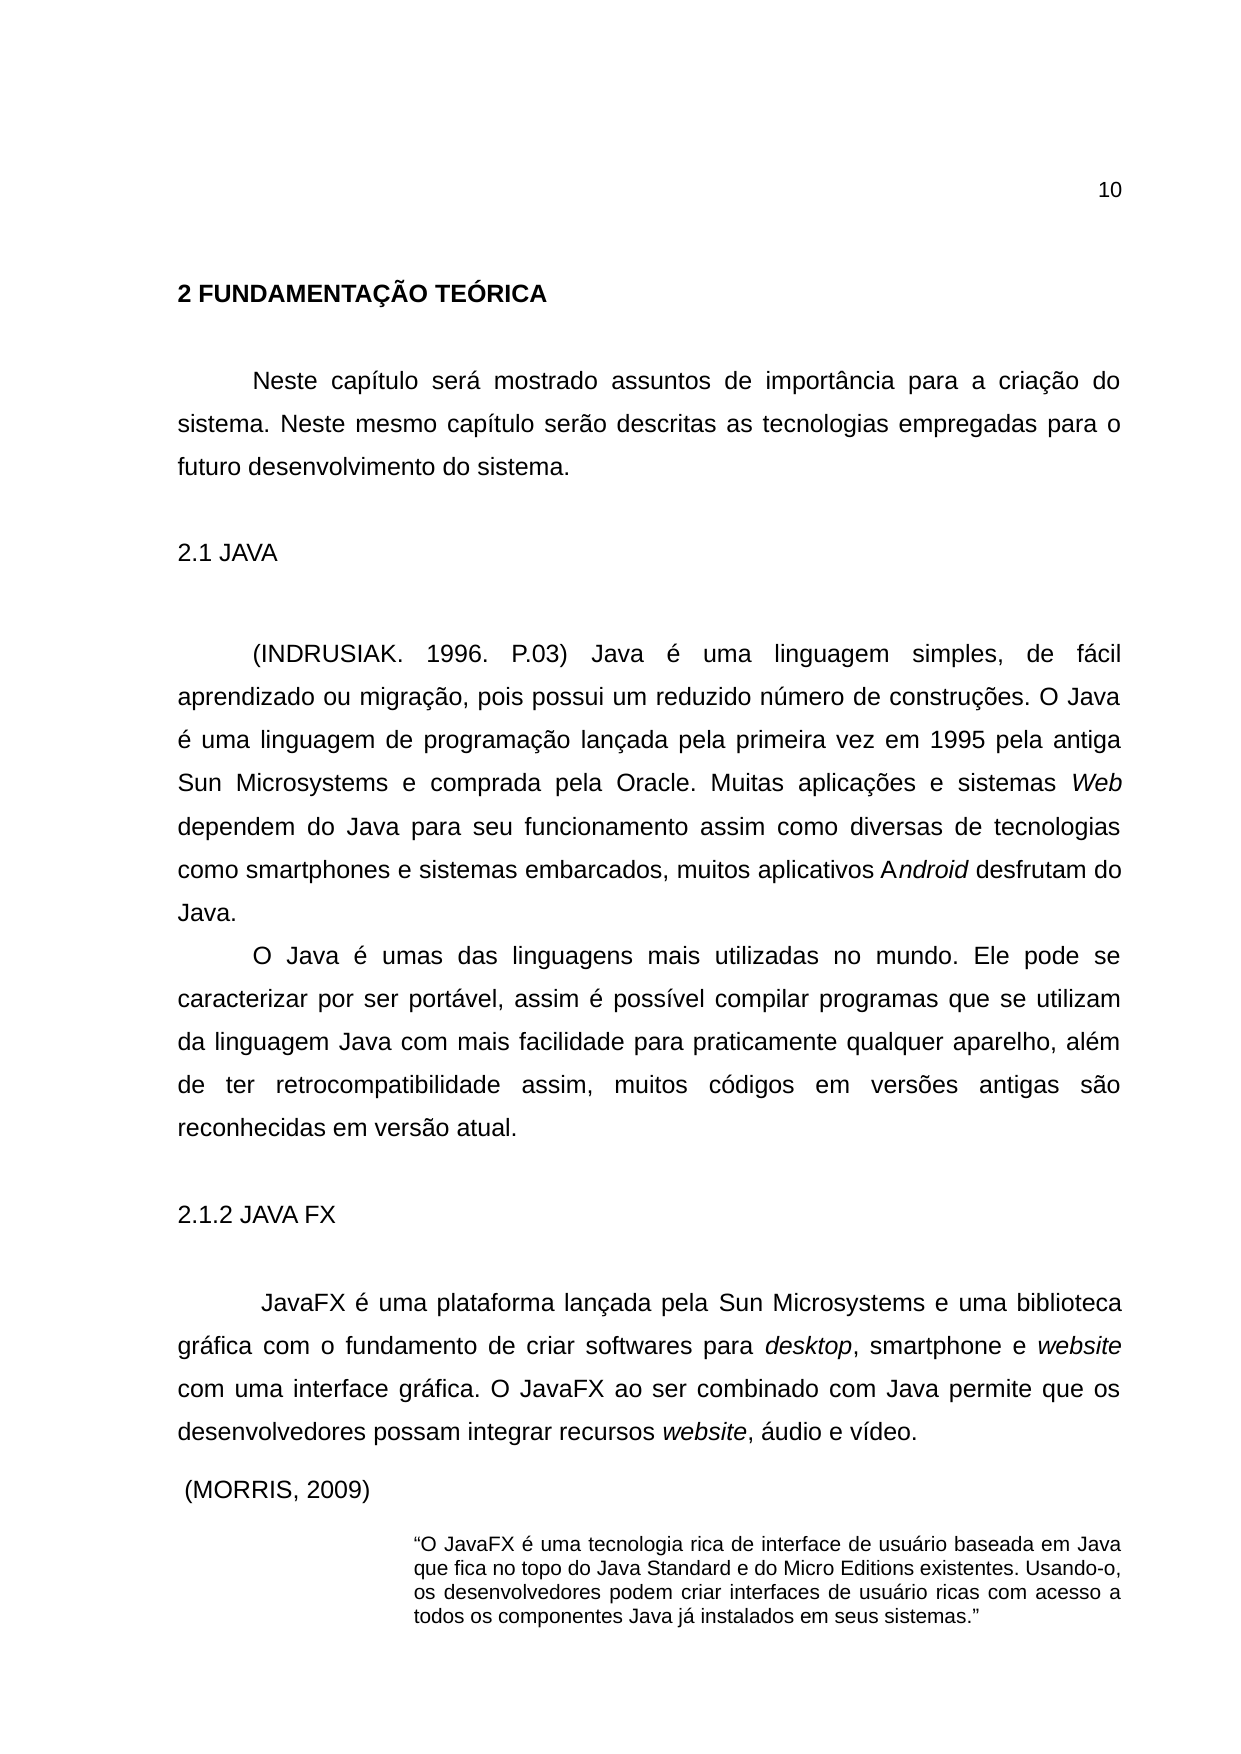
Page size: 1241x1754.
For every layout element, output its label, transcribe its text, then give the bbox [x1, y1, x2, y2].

text “O JavaFX é uma tecnologia rica de interface de usuário baseada em Java que fica no topo do Java Standard e do Micro Editions existentes. Usando-o, os desenvolvedores podem criar interfaces de usuário ricas com acesso a todos os componentes Java já instalados em seus sistemas.” [413, 1532, 1122, 1628]
text (INDRUSIAK. 1996. P.03) Java é uma linguagem simples, de fácil aprendizado ou migração, pois possui um reduzido número de construções. O Java é uma linguagem de programação lançada pela primeira vez em 1995 pela antiga Sun Microsystems e comprada pela Oracle. Muitas aplicações e sistemas Web dependem do Java para seu funcionamento assim como diversas de tecnologias como smartphones e sistemas embarcados, muitos aplicativos Android desfrutam do Java. [177, 639, 1122, 926]
text O Java é umas das linguagens mais utilizadas no mundo. Ele pode se caracterizar por ser portável, assim é possível compilar programas que se utilizam da linguagem Java com mais facilidade para praticamente qualquer aparelho, além de ter retrocompatibilidade assim, muitos códigos em versões antigas são reconhecidas em versão atual. [177, 941, 1122, 1142]
text JavaFX é uma plataforma lançada pela Sun Microsystems e uma biblioteca gráfica com o fundamento de criar softwares para desktop, smartphone e website com uma interface gráfica. O JavaFX ao ser combinado com Java permite que os desenvolvedores possam integrar recursos website, áudio e vídeo. [177, 1287, 1122, 1446]
text Neste capítulo será mostrado assuntos de importância para a criação do sistema. Neste mesmo capítulo serão descritas as tecnologias empregadas para o futuro desenvolvimento do sistema. [177, 366, 1122, 481]
text (MORRIS, 2009) [177, 1474, 1122, 1503]
subtitle 2.1 JAVA [177, 538, 1122, 567]
subtitle 2.1.2 JAVA FX [177, 1199, 1122, 1228]
subtitle 2 FUNDAMENTAÇÃO TEÓRICA [177, 279, 1122, 308]
